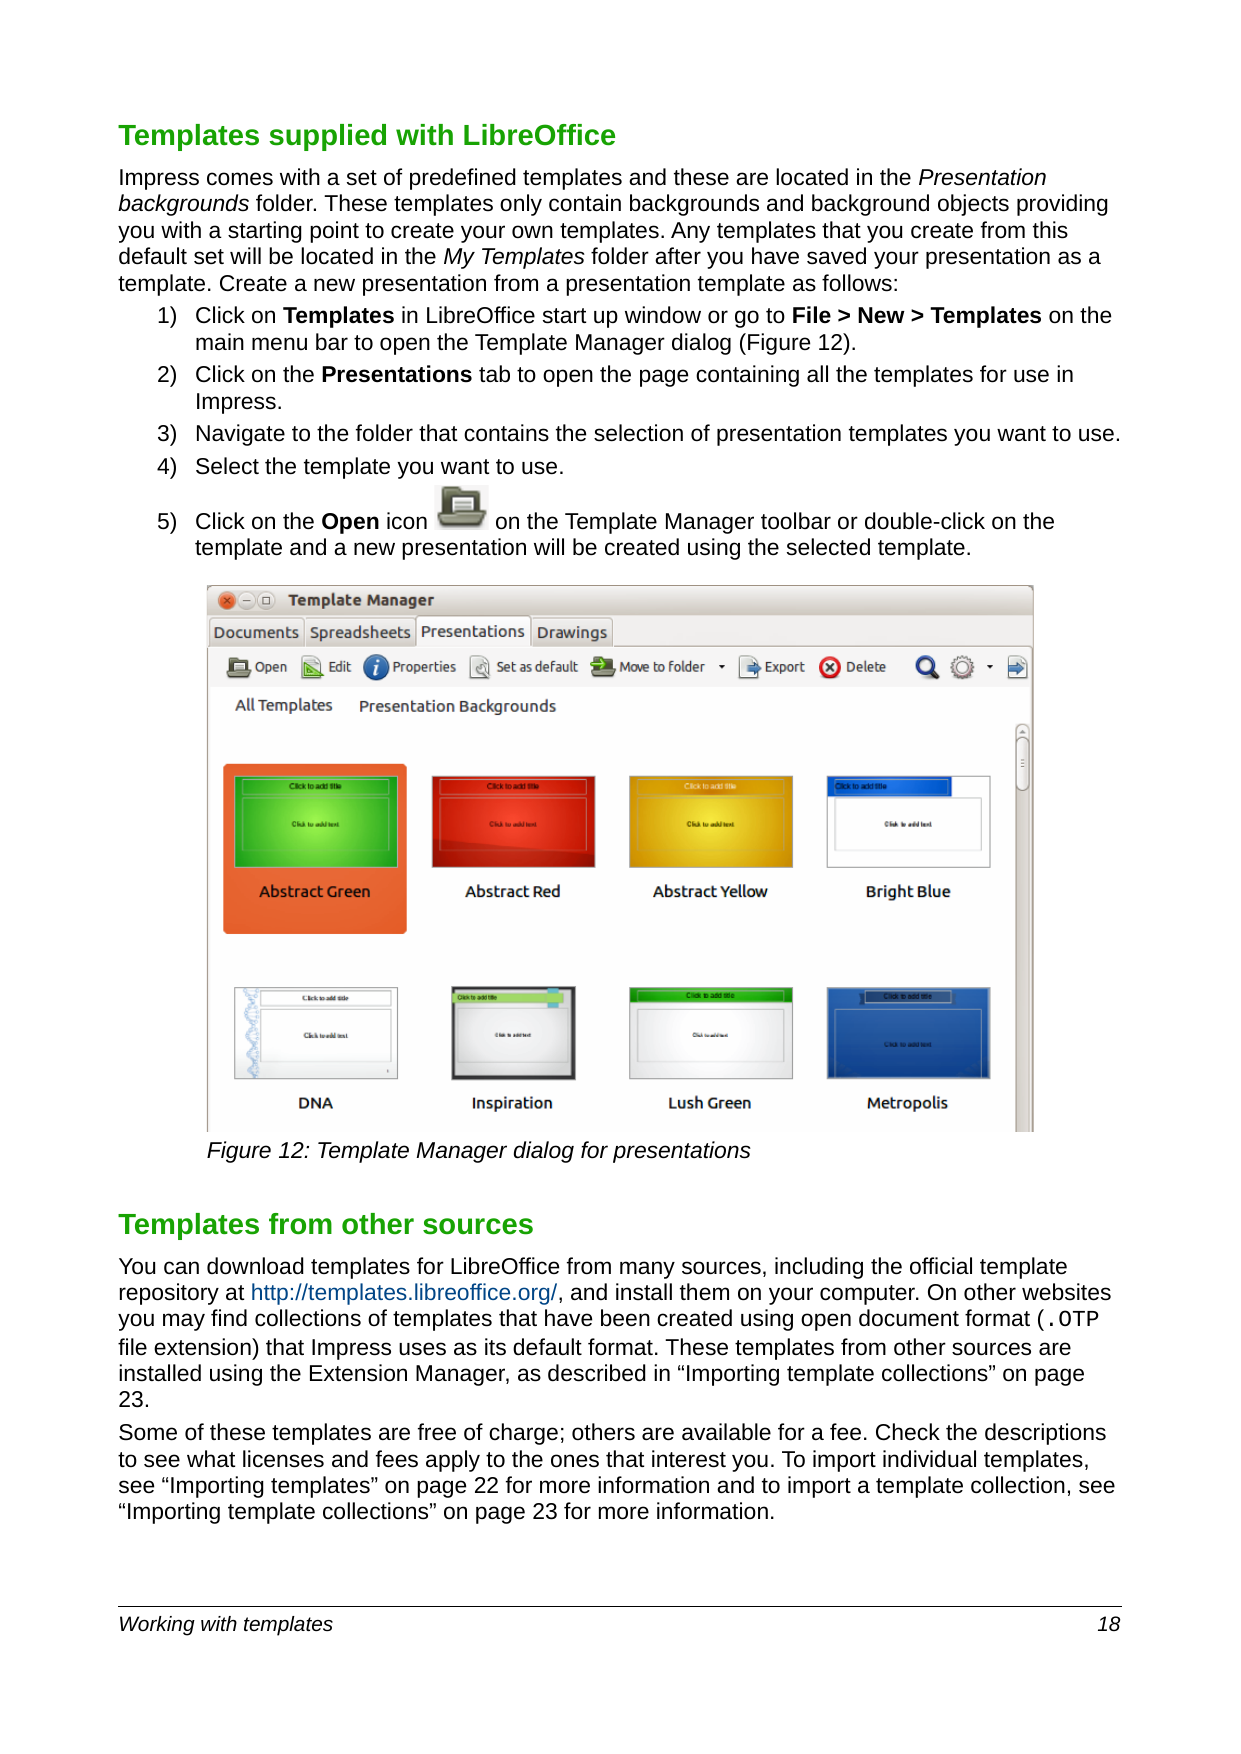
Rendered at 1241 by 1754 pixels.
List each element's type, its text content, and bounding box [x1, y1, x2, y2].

list Impress comes with a set of predefined templates and these are located in the Presentation backgrounds folder. These templates only contain backgrounds and background objects providing you with a starting point to create your own templates. Any templates that you create from this default set will be located in the My Templates folder after you have saved your presentation as a template. Create a new presentation from a presentation template as follows: [118, 164, 1122, 296]
picture [206, 585, 1034, 1132]
list You can download templates for LibreOffice from many sources, including the official template repository at http://templates.libreoffice.org/, and install them on your computer. On other websites you may find collections of templates that have been created using open document format (.OTP file extension) that Impress uses as its default format. These templates from other sources are installed using the Extension Manager, as described in “Importing template collections” on page 23. [118, 1253, 1122, 1413]
subtitle Templates from other sources [118, 1207, 1122, 1240]
list Select the template you want to use. [177, 453, 1122, 479]
picture [434, 485, 489, 530]
list Click on the Open icon on the Template Manager toolbar or double-click on the template and a new presentation will be created using the selected template. [177, 485, 1122, 560]
list Click on Templates in LibreOffice start up window or go to File > New > Templates on the main menu bar to open the Template Manager dialog (Figure 12). [177, 302, 1122, 355]
list Navigate to the folder that contains the selection of presentation templates you want to use. [177, 420, 1122, 447]
list Click on the Presentations tab to open the page containing all the templates for use in Impress. [177, 361, 1122, 414]
subtitle Templates supplied with LibreOffice [118, 118, 1122, 152]
text Figure 12: Template Manager dialog for presentations [207, 1137, 1033, 1164]
list Some of these templates are free of charge; others are available for a fee. Check the descriptions to see what licenses and fees apply to the ones that interest you. To import individual templates, see “Importing templates” on page 22 for more information and to import a template collection, see “Importing template collections” on page 23 for more information. [118, 1419, 1122, 1525]
